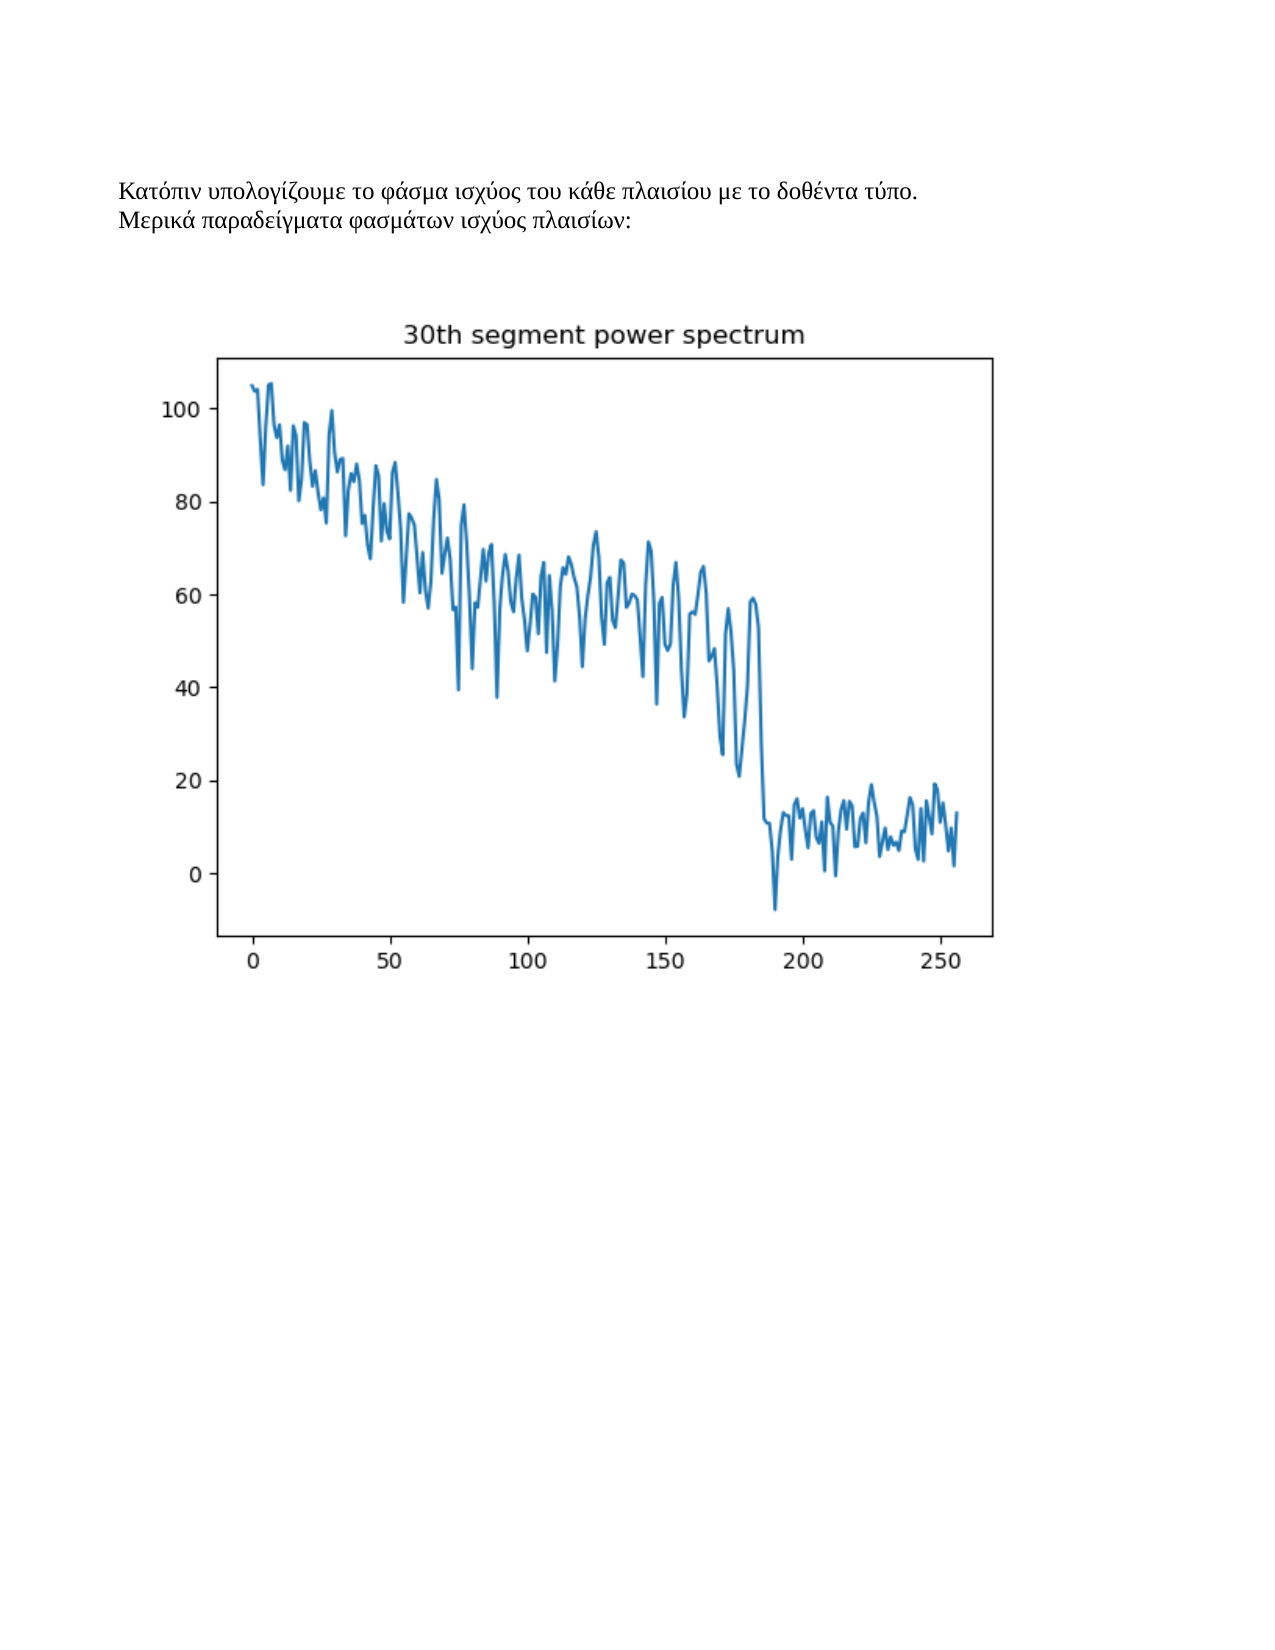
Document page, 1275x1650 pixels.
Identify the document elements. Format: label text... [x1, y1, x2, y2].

text Κατόπιν υπολογίζουμε το φάσμα ισχύος του κάθε πλαισίου με το δοθέντα τύπο. [118, 176, 1157, 205]
picture [128, 308, 1036, 997]
text Μερικά παραδείγματα φασμάτων ισχύος πλαισίων: [118, 205, 1157, 234]
